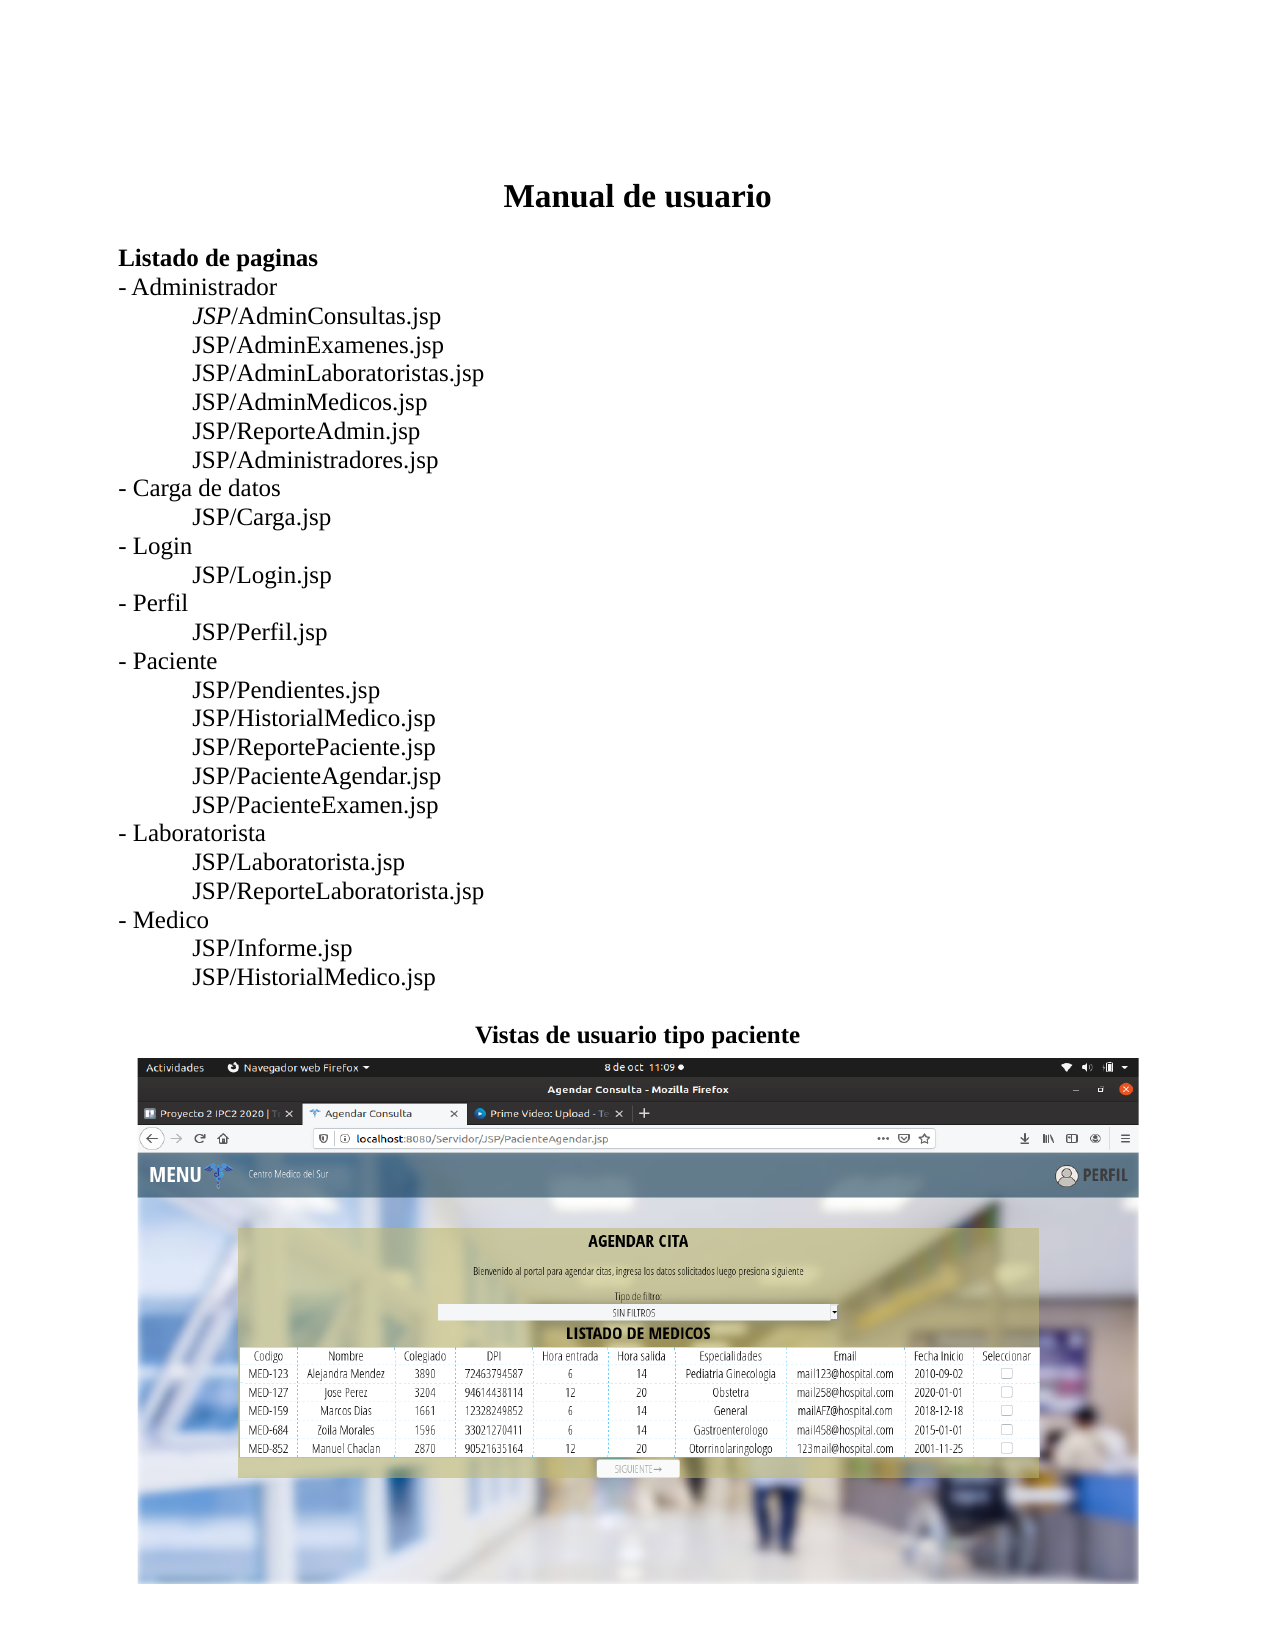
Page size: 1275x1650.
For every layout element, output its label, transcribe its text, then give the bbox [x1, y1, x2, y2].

picture [137, 1058, 1139, 1584]
text Manual de usuario [118, 176, 1157, 215]
text JSP/Informe.jsp [118, 933, 1157, 962]
text Vistas de usuario tipo paciente [118, 1020, 1157, 1048]
text JSP/ReporteAdmin.jsp [118, 416, 1157, 445]
text JSP/Perfil.jsp [118, 617, 1157, 646]
text - Administrador [118, 272, 1157, 301]
text - Login [118, 531, 1157, 560]
text - Paciente [118, 646, 1157, 675]
text JSP/AdminExamenes.jsp [118, 330, 1157, 358]
text JSP/AdminConsultas.jsp [118, 301, 1157, 330]
text - Laboratorista [118, 818, 1157, 847]
text - Carga de datos [118, 473, 1157, 502]
text JSP/AdminMedicos.jsp [118, 387, 1157, 416]
text JSP/Administradores.jsp [118, 445, 1157, 473]
text JSP/Laboratorista.jsp [118, 847, 1157, 876]
text - Medico [118, 905, 1157, 933]
text JSP/Pendientes.jsp [118, 675, 1157, 703]
text JSP/Login.jsp [118, 560, 1157, 588]
text JSP/HistorialMedico.jsp [118, 962, 1157, 991]
text JSP/PacienteExamen.jsp [118, 790, 1157, 818]
text JSP/ReporteLaboratorista.jsp [118, 876, 1157, 905]
text JSP/AdminLaboratoristas.jsp [118, 358, 1157, 387]
text - Perfil [118, 588, 1157, 617]
text JSP/HistorialMedico.jsp [118, 703, 1157, 732]
text JSP/Carga.jsp [118, 502, 1157, 531]
text JSP/PacienteAgendar.jsp [118, 761, 1157, 790]
text JSP/ReportePaciente.jsp [118, 732, 1157, 761]
text Listado de paginas [118, 243, 1157, 272]
